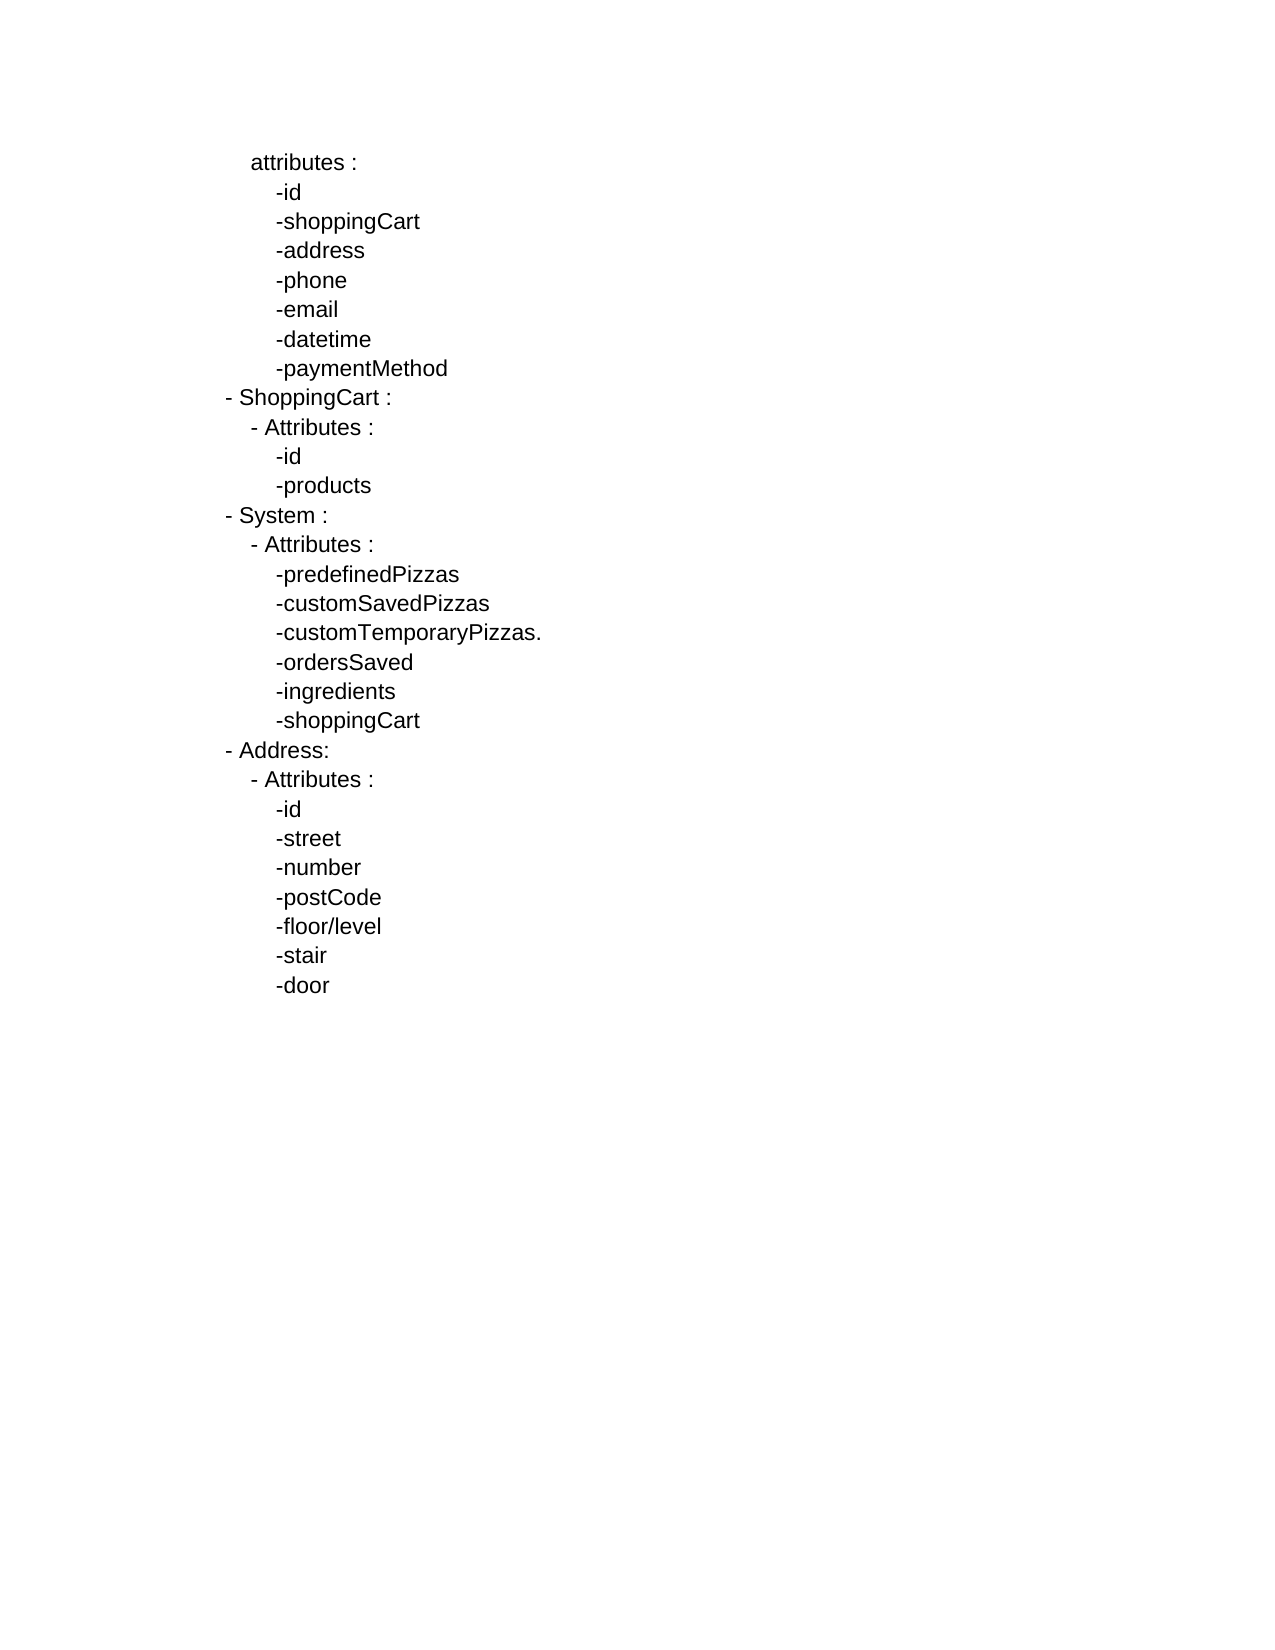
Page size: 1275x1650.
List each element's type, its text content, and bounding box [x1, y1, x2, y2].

text -id [150, 796, 1125, 822]
text -id [150, 179, 1125, 205]
text - Address: [150, 737, 1125, 763]
text -id [150, 444, 1125, 469]
text -email [150, 297, 1125, 322]
text -predefinedPizzas [150, 561, 1125, 587]
text -customSavedPizzas [150, 591, 1125, 616]
text - Attributes : [150, 532, 1125, 557]
text -datetime [150, 326, 1125, 352]
text - ShoppingCart : [150, 385, 1125, 411]
text -ordersSaved [150, 649, 1125, 675]
text -number [150, 855, 1125, 881]
text -postCode [150, 884, 1125, 910]
text -floor/level [150, 914, 1125, 939]
text -phone [150, 267, 1125, 293]
text -stair [150, 943, 1125, 969]
text -street [150, 826, 1125, 851]
text -products [150, 473, 1125, 499]
text - System : [150, 502, 1125, 528]
text -door [150, 972, 1125, 998]
text - Attributes : [150, 767, 1125, 792]
text - Attributes : [150, 414, 1125, 440]
text attributes : [150, 150, 1125, 176]
text -address [150, 238, 1125, 264]
text -shoppingCart [150, 708, 1125, 734]
text -ingredients [150, 679, 1125, 704]
text -shoppingCart [150, 209, 1125, 234]
text -customTemporaryPizzas. [150, 620, 1125, 646]
text -paymentMethod [150, 356, 1125, 381]
